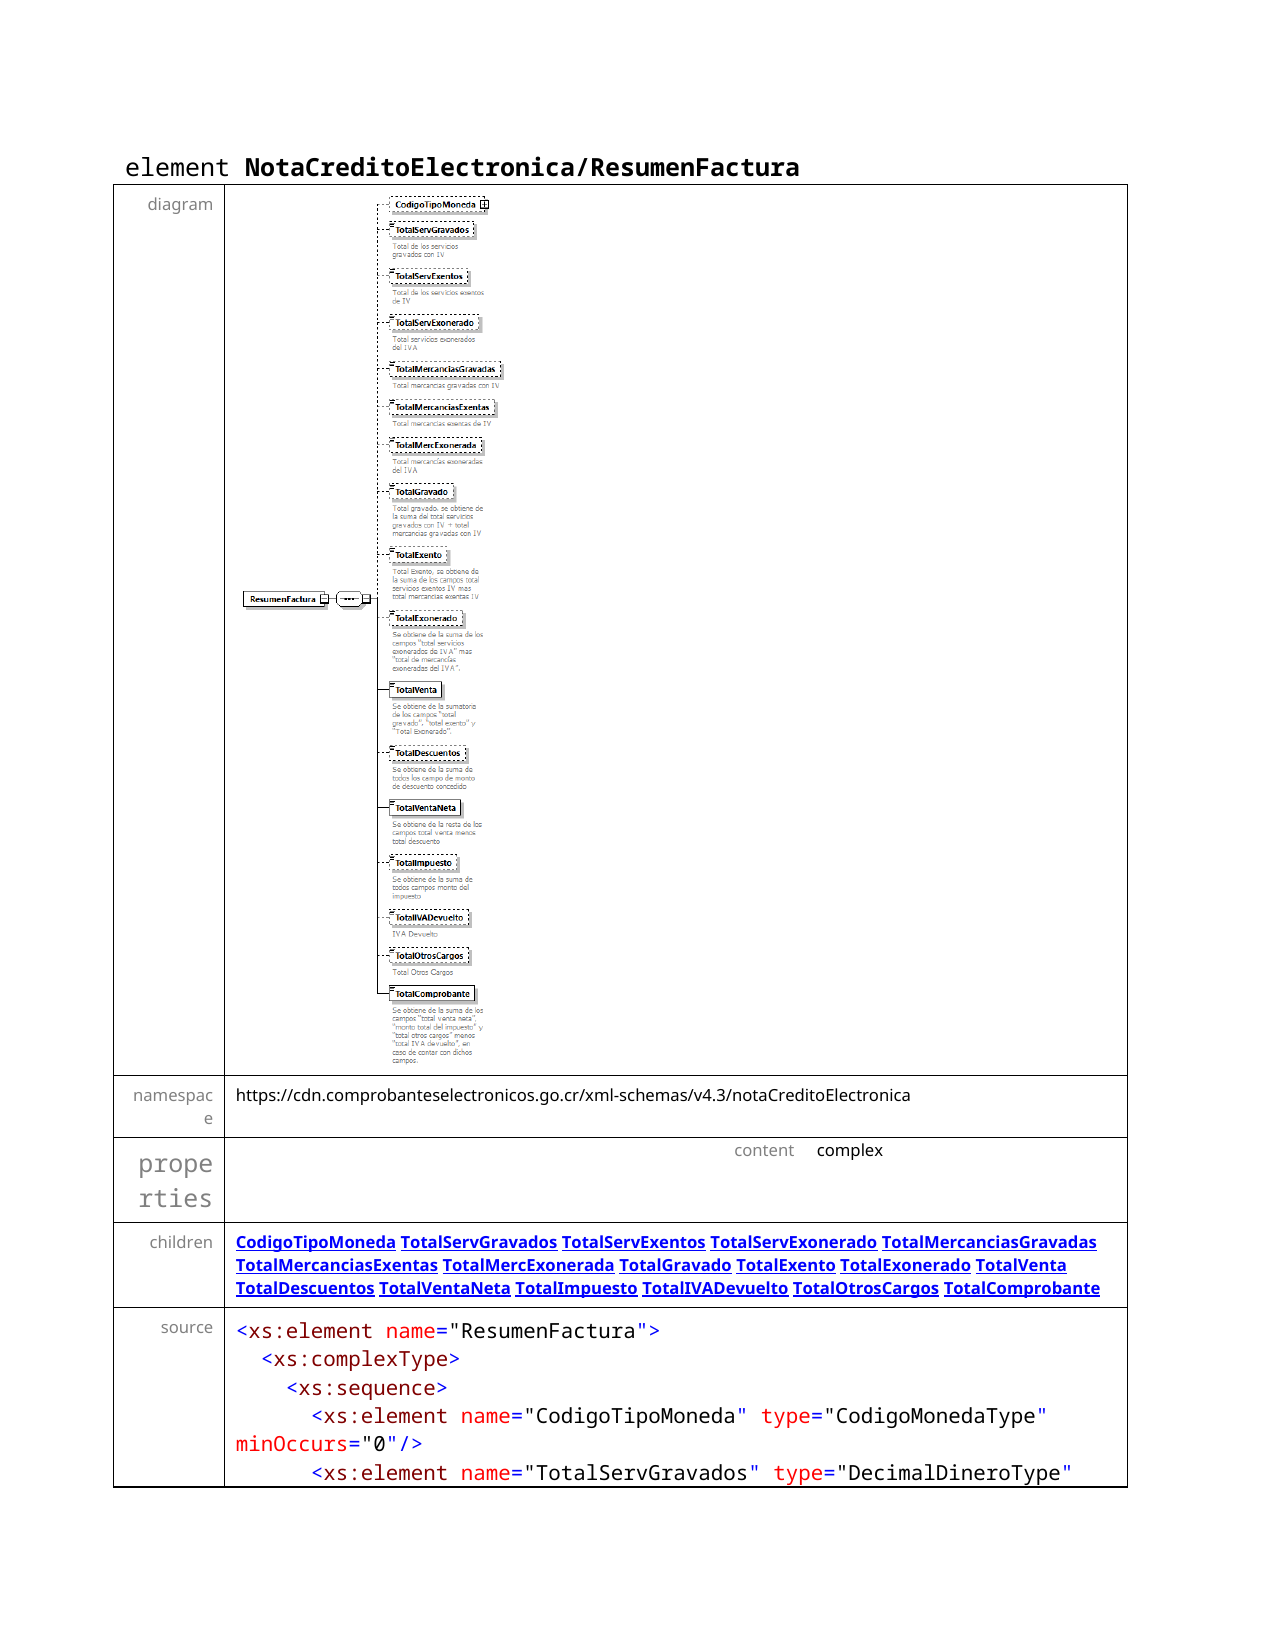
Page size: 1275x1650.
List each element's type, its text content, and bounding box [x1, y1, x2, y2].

table_cell https://cdn.comprobanteselectronicos.go.cr/xml-schemas/v4.3/notaCreditoElectronica [225, 1076, 1127, 1137]
table_cell <xs:element name="ResumenFactura"> <xs:complexType> <xs:sequence> <xs:element name="CodigoTipoMoneda" type="CodigoMonedaType" minOccurs="0"/> <xs:element name="TotalServGravados" type="DecimalDineroType" [225, 1308, 1127, 1486]
table_header content [236, 1138, 805, 1161]
table_header diagram [114, 185, 224, 1075]
table_cell [225, 1138, 1127, 1222]
table_header complex [805, 1138, 1127, 1161]
table_header [225, 185, 1127, 1075]
text element NotaCreditoElectronica/ResumenFactura [125, 150, 1150, 184]
table_cell children [114, 1223, 224, 1307]
picture [235, 193, 511, 1068]
table_cell properties [114, 1138, 224, 1222]
table_cell source [114, 1308, 224, 1486]
table_cell namespace [114, 1076, 224, 1137]
table_cell CodigoTipoMoneda TotalServGravados TotalServExentos TotalServExonerado TotalMercanciasGravadas TotalMercanciasExentas TotalMercExonerada TotalGravado TotalExento TotalExonerado TotalVenta TotalDescuentos TotalVentaNeta TotalImpuesto TotalIVADevuelto TotalOtrosCargos TotalComprobante [225, 1223, 1127, 1307]
